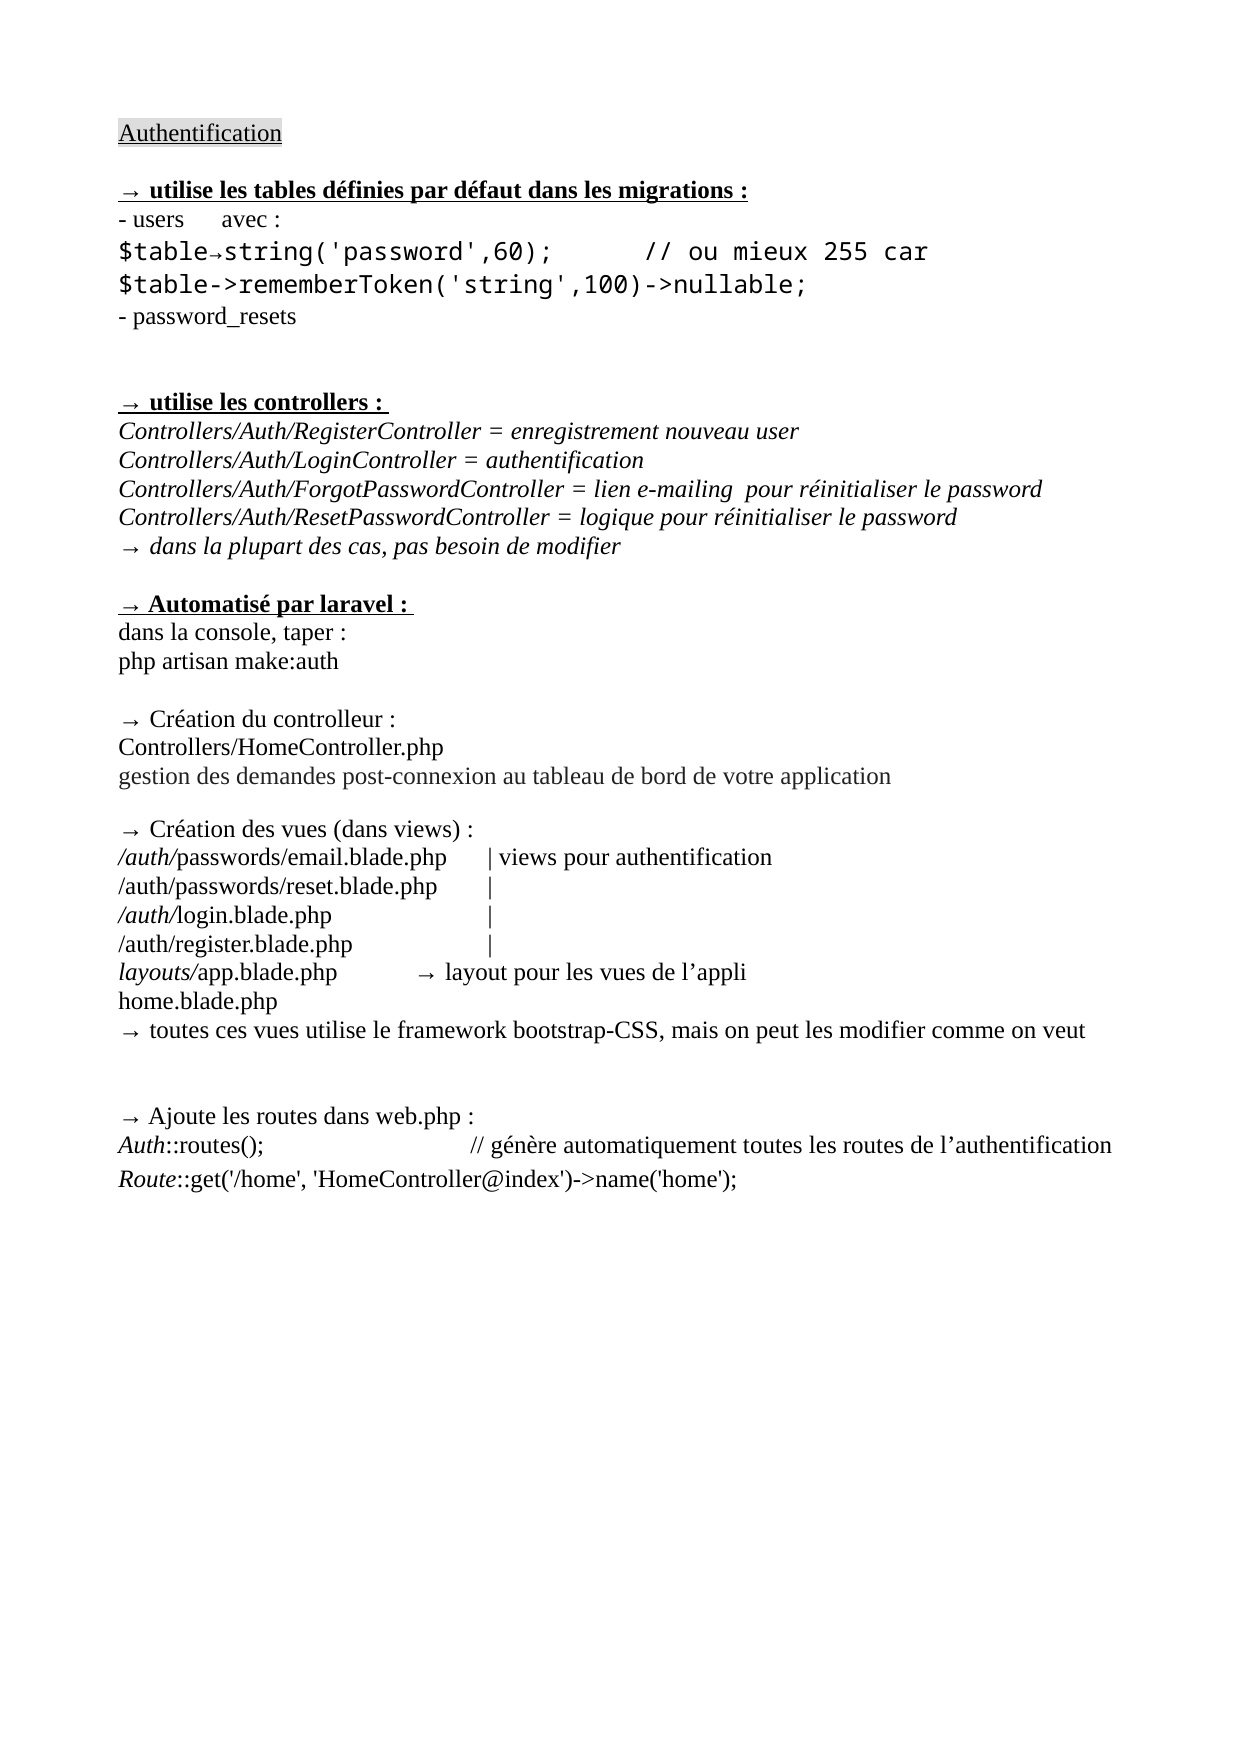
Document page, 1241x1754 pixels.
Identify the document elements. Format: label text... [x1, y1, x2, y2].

text home.blade.php [118, 986, 1122, 1015]
text Route::get('/home', 'HomeController@index')->name('home'); [118, 1159, 1122, 1193]
text → dans la plupart des cas, pas besoin de modifier [118, 531, 1122, 560]
text /auth/passwords/reset.blade.php | [118, 871, 1122, 900]
text → utilise les tables définies par défaut dans les migrations : [118, 176, 1122, 204]
text Authentification [118, 118, 1122, 147]
text → toutes ces vues utilise le framework bootstrap-CSS, mais on peut les modifier comme on veut [118, 1015, 1122, 1044]
text /auth/login.blade.php | [118, 900, 1122, 929]
text → Ajoute les routes dans web.php : [118, 1101, 1122, 1130]
text → Automatisé par laravel : [118, 589, 1122, 617]
text Controllers/Auth/RegisterController = enregistrement nouveau user [118, 416, 1122, 445]
text - users avec : [118, 204, 1122, 233]
text /auth/register.blade.php | [118, 929, 1122, 957]
text $table->rememberToken('string',100)->nullable; [118, 267, 1122, 301]
text → utilise les controllers : [118, 387, 1122, 416]
text Auth::routes(); // génère automatiquement toutes les routes de l’authentification [118, 1130, 1122, 1159]
text → Création des vues (dans views) : [118, 814, 1122, 842]
text layouts/app.blade.php → layout pour les vues de l’appli [118, 957, 1122, 986]
text gestion des demandes post-connexion au tableau de bord de votre application [118, 761, 1122, 790]
text Controllers/Auth/ForgotPasswordController = lien e-mailing pour réinitialiser le password [118, 474, 1122, 502]
text Controllers/Auth/ResetPasswordController = logique pour réinitialiser le password [118, 502, 1122, 531]
text $table→string('password',60); // ou mieux 255 car [118, 233, 1122, 267]
text php artisan make:auth [118, 646, 1122, 675]
text Controllers/Auth/LoginController = authentification [118, 445, 1122, 474]
text Controllers/HomeController.php [118, 732, 1122, 761]
text /auth/passwords/email.blade.php | views pour authentification [118, 842, 1122, 871]
text → Création du controlleur : [118, 704, 1122, 732]
text dans la console, taper : [118, 617, 1122, 646]
text - password_resets [118, 301, 1122, 330]
